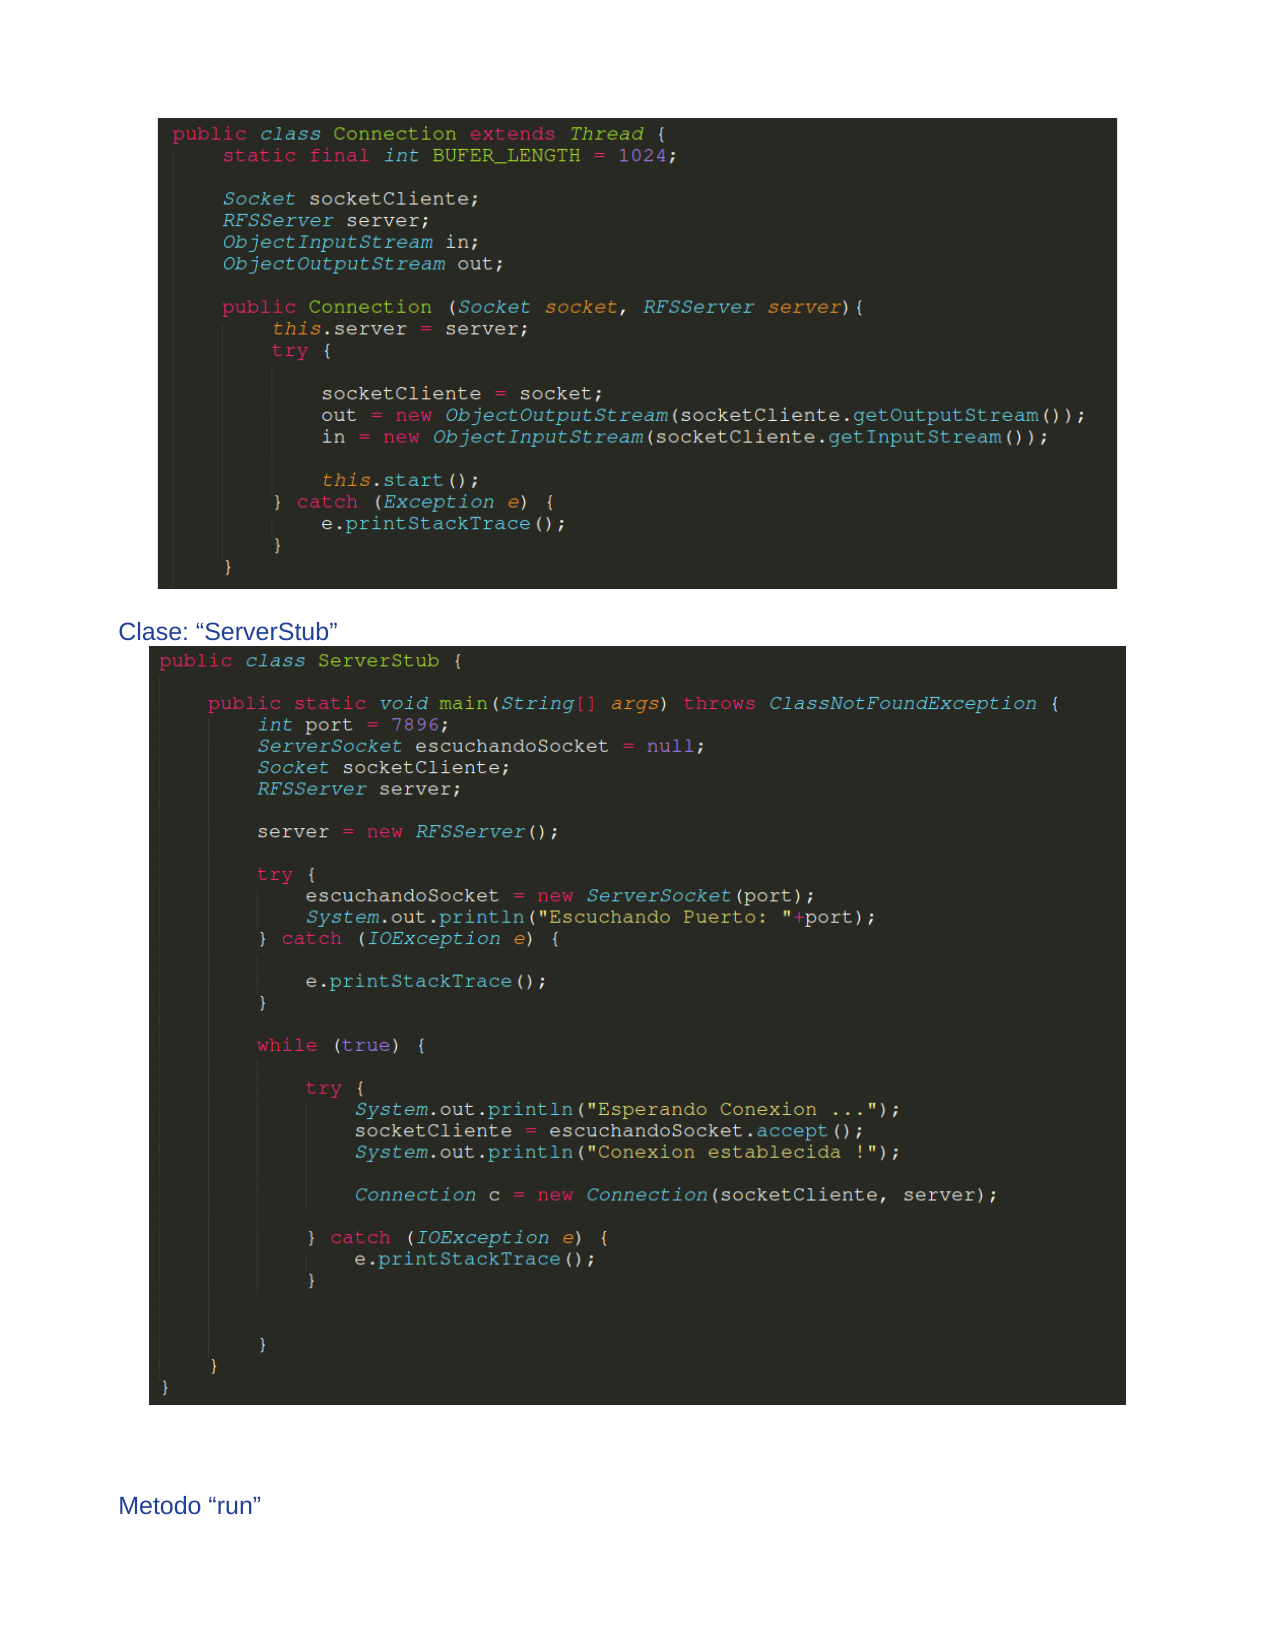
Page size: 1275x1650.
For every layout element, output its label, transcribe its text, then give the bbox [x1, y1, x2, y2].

picture [149, 646, 1126, 1405]
picture [157, 118, 1118, 589]
text Clase: “ServerStub” [118, 617, 1157, 646]
text Metodo “run” [118, 1491, 1157, 1519]
